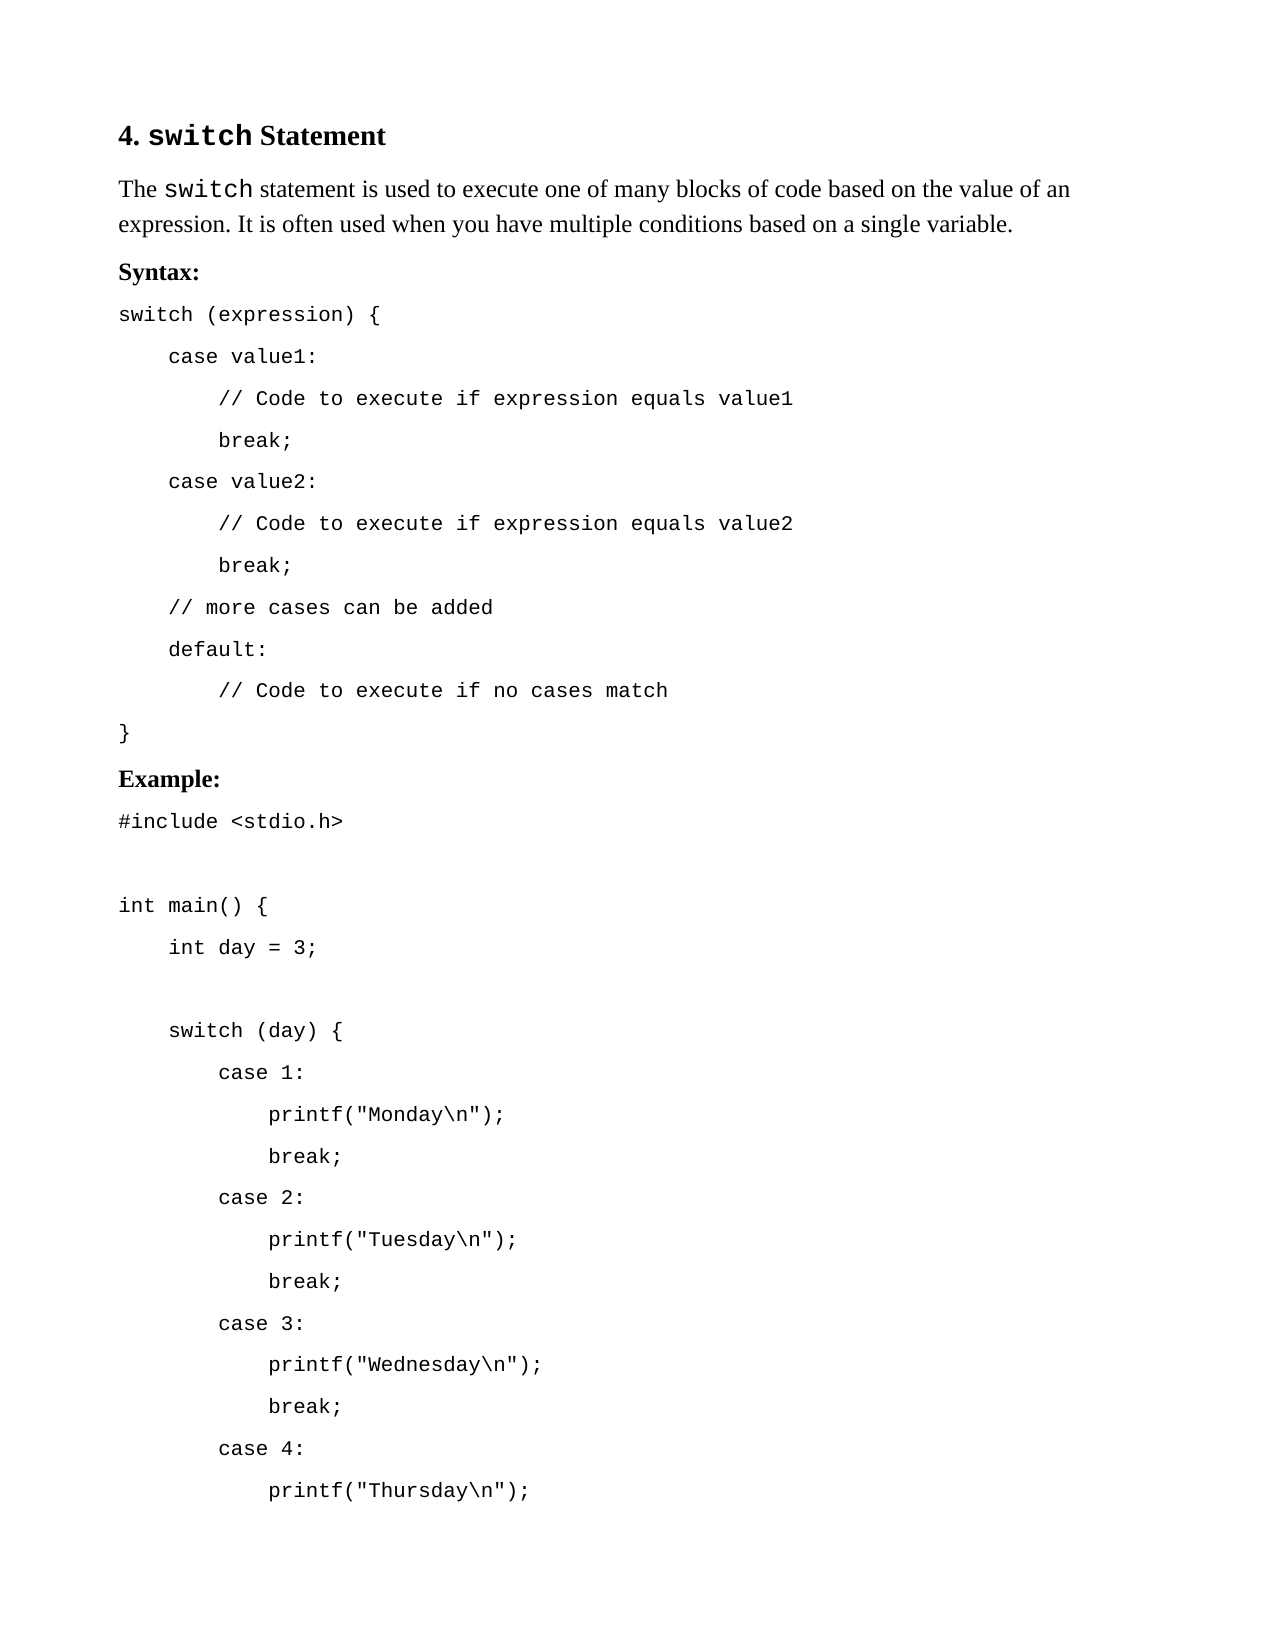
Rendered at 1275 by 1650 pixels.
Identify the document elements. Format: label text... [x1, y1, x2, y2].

text // Code to execute if no cases match [118, 680, 1157, 704]
text switch (expression) { [118, 304, 1157, 328]
text case value1: [118, 346, 1157, 370]
text // Code to execute if expression equals value2 [118, 513, 1157, 537]
text case 3: [118, 1313, 1157, 1336]
text printf("Thursday\n"); [118, 1480, 1157, 1503]
subtitle 4. switch Statement [118, 118, 1157, 154]
text // more cases can be added [118, 597, 1157, 620]
text // Code to execute if expression equals value1 [118, 388, 1157, 412]
text break; [118, 555, 1157, 579]
text int day = 3; [118, 937, 1157, 960]
text } [118, 722, 1157, 746]
text break; [118, 430, 1157, 453]
text printf("Wednesday\n"); [118, 1354, 1157, 1378]
text The switch statement is used to execute one of many blocks of code based on the value of an expression. It is often used when you have multiple conditions based on a single variable. [118, 174, 1157, 238]
subtitle Example: [118, 764, 1157, 793]
text #include <stdio.h> [118, 811, 1157, 835]
text int main() { [118, 895, 1157, 919]
text printf("Tuesday\n"); [118, 1229, 1157, 1253]
text break; [118, 1271, 1157, 1294]
text default: [118, 638, 1157, 662]
text break; [118, 1396, 1157, 1420]
text printf("Monday\n"); [118, 1104, 1157, 1127]
text case 1: [118, 1062, 1157, 1086]
text case 2: [118, 1187, 1157, 1211]
text switch (day) { [118, 1020, 1157, 1044]
text case 4: [118, 1438, 1157, 1462]
text break; [118, 1146, 1157, 1169]
subtitle Syntax: [118, 257, 1157, 286]
text case value2: [118, 471, 1157, 495]
